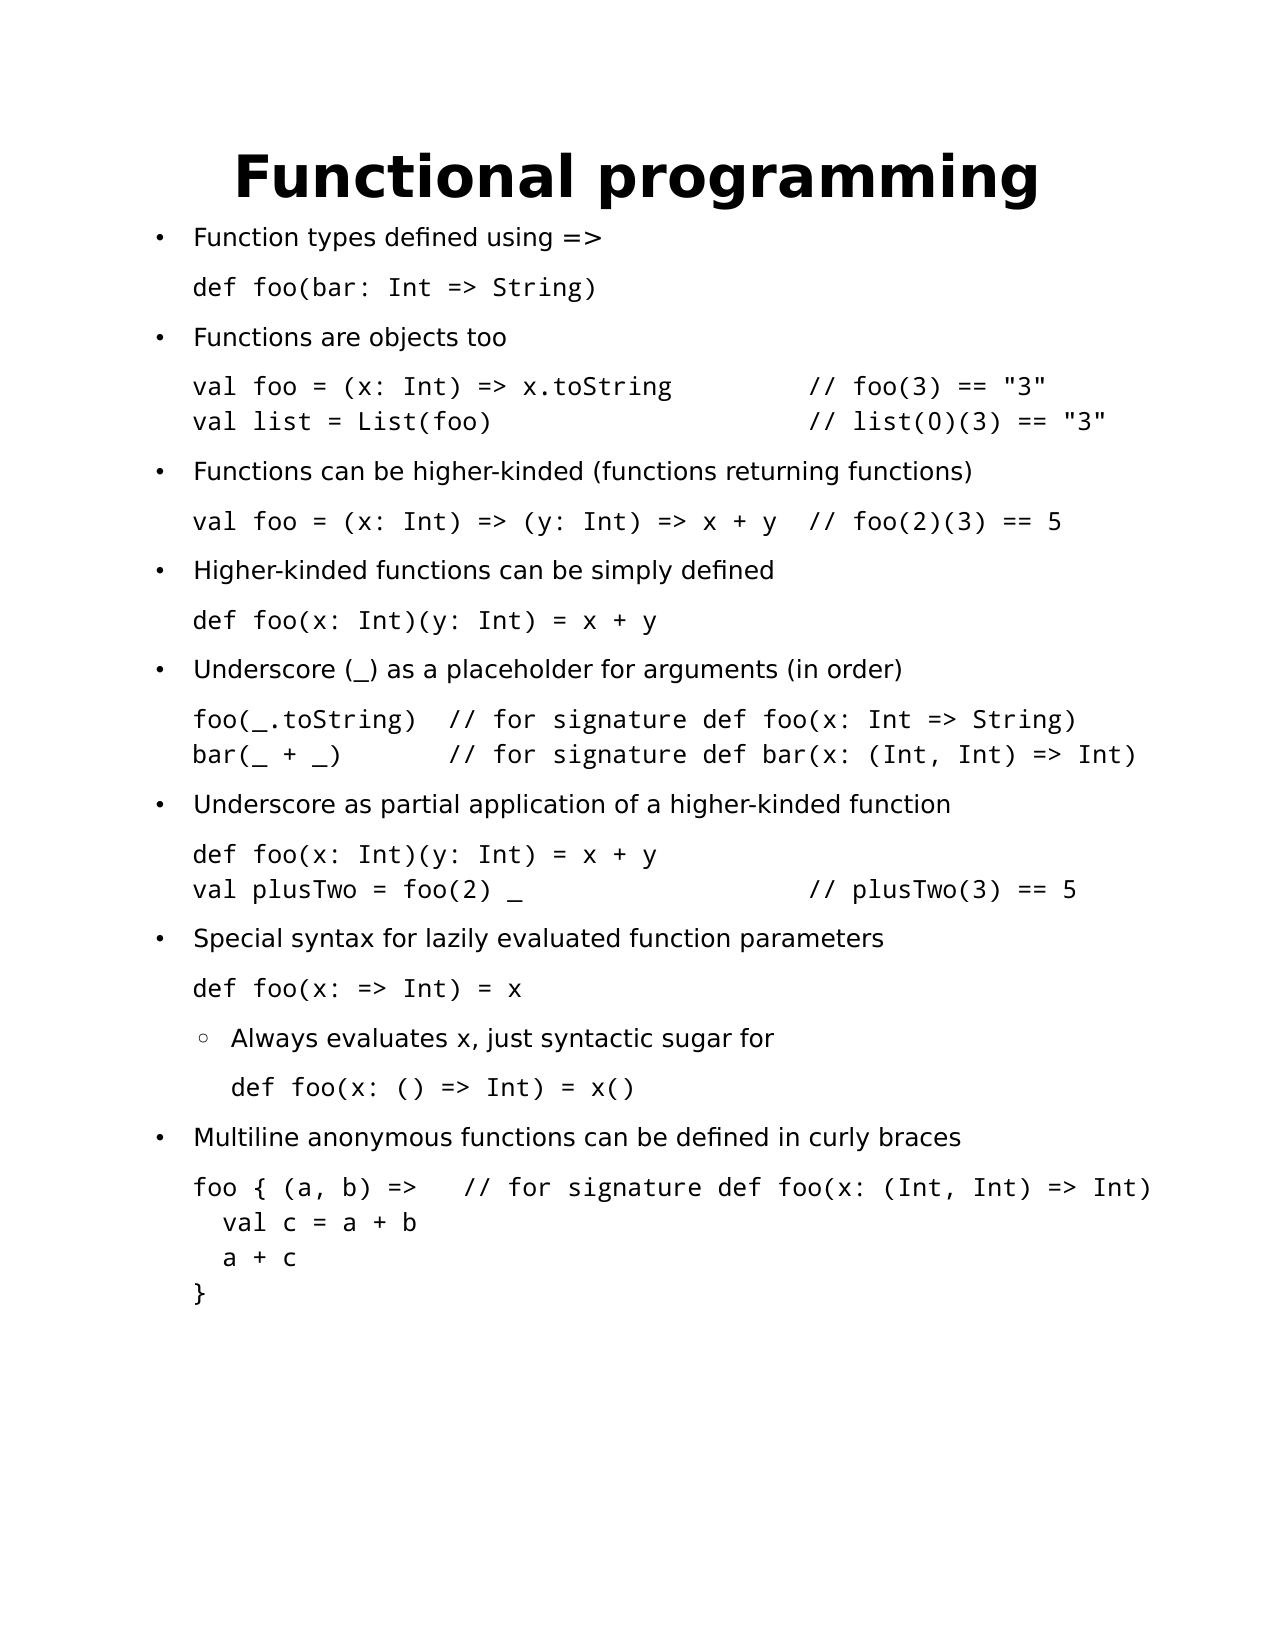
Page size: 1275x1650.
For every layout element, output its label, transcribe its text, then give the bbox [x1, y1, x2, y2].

list Function types defined using => [156, 223, 1157, 253]
text foo { (a, b) => // for signature def foo(x: (Int, Int) => Int) val c = a + b a + c } [192, 1173, 1157, 1307]
title Functional programming [118, 143, 1157, 211]
text val foo = (x: Int) => x.toString // foo(3) == "3" val list = List(foo) // list(0)(3) == "3" [192, 372, 1157, 437]
text def foo(x: () => Int) = x() [230, 1073, 1157, 1103]
list Functions are objects too [156, 323, 1157, 352]
text val foo = (x: Int) => (y: Int) => x + y // foo(2)(3) == 5 [192, 507, 1157, 536]
list Underscore as partial application of a higher-kinded function [156, 790, 1157, 819]
list Higher-kinded functions can be simply defined [156, 556, 1157, 586]
list Always evaluates x, just syntactic sugar for [193, 1024, 1157, 1053]
list Underscore (_) as a placeholder for arguments (in order) [156, 656, 1157, 685]
list Functions can be higher-kinded (functions returning functions) [156, 457, 1157, 486]
text def foo(x: Int)(y: Int) = x + y val plusTwo = foo(2) _ // plusTwo(3) == 5 [192, 840, 1157, 904]
text foo(_.toString) // for signature def foo(x: Int => String) bar(_ + _) // for signature def bar(x: (Int, Int) => Int) [192, 705, 1157, 770]
text def foo(x: Int)(y: Int) = x + y [192, 606, 1157, 635]
list Multiline anonymous functions can be defined in curly braces [156, 1123, 1157, 1152]
text def foo(bar: Int => String) [192, 273, 1157, 302]
list Special syntax for lazily evaluated function parameters [156, 924, 1157, 954]
text def foo(x: => Int) = x [192, 974, 1157, 1003]
